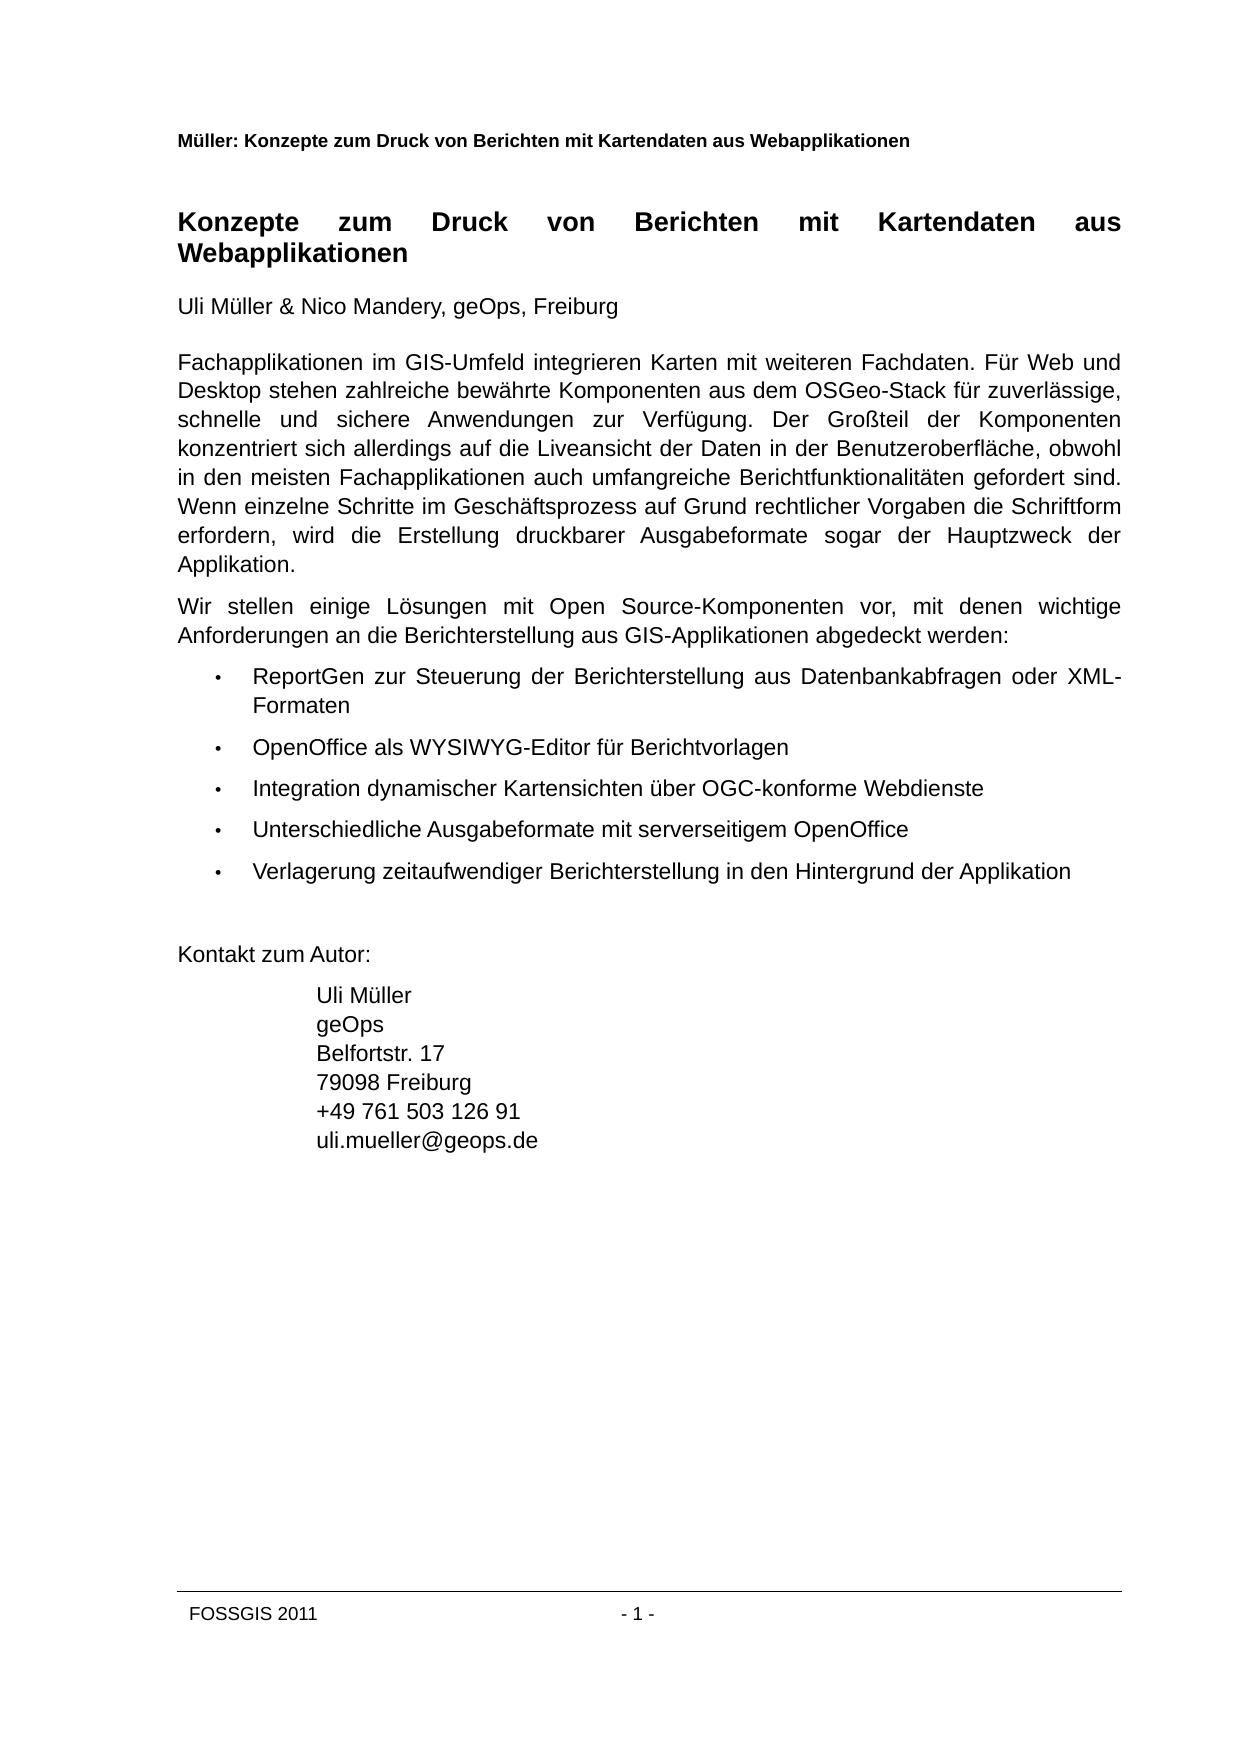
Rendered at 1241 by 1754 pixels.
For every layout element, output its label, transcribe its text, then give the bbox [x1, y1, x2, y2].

list ReportGen zur Steuerung der Berichterstellung aus Datenbankabfragen oder XML-Formaten [215, 663, 1122, 718]
text uli.mueller@geops.de [266, 1127, 1122, 1153]
text Uli Müller [266, 982, 1122, 1009]
text +49 761 503 126 91 [266, 1098, 1122, 1124]
list Verlagerung zeitaufwendiger Berichterstellung in den Hintergrund der Applikation [215, 858, 1122, 884]
text Belfortstr. 17 [266, 1040, 1122, 1067]
text 79098 Freiburg [266, 1069, 1122, 1096]
list Unterschiedliche Ausgabeformate mit serverseitigem OpenOffice [215, 816, 1122, 843]
text Wir stellen einige Lösungen mit Open Source-Komponenten vor, mit denen wichtige Anforderungen an die Berichterstellung aus GIS-Applikationen abgedeckt werden: [177, 593, 1122, 648]
subtitle Konzepte zum Druck von Berichten mit Kartendaten aus Webapplikationen [177, 206, 1122, 268]
list Integration dynamischer Kartensichten über OGC-konforme Webdienste [215, 775, 1122, 801]
text Kontakt zum Autor: [177, 941, 1122, 967]
text Uli Müller & Nico Mandery, geOps, Freiburg [177, 293, 1122, 319]
text geOps [266, 1011, 1122, 1038]
text Fachapplikationen im GIS-Umfeld integrieren Karten mit weiteren Fachdaten. Für Web und Desktop stehen zahlreiche bewährte Komponenten aus dem OSGeo-Stack für zuverlässige, schnelle und sichere Anwendungen zur Verfügung. Der Großteil der Komponenten konzentriert sich allerdings auf die Liveansicht der Daten in der Benutzeroberfläche, obwohl in den meisten Fachapplikationen auch umfangreiche Berichtfunktionalitäten gefordert sind. Wenn einzelne Schritte im Geschäftsprozess auf Grund rechtlicher Vorgaben die Schriftform erfordern, wird die Erstellung druckbarer Ausgabeformate sogar der Hauptzweck der Applikation. [177, 348, 1122, 578]
list OpenOffice als WYSIWYG-Editor für Berichtvorlagen [215, 733, 1122, 760]
